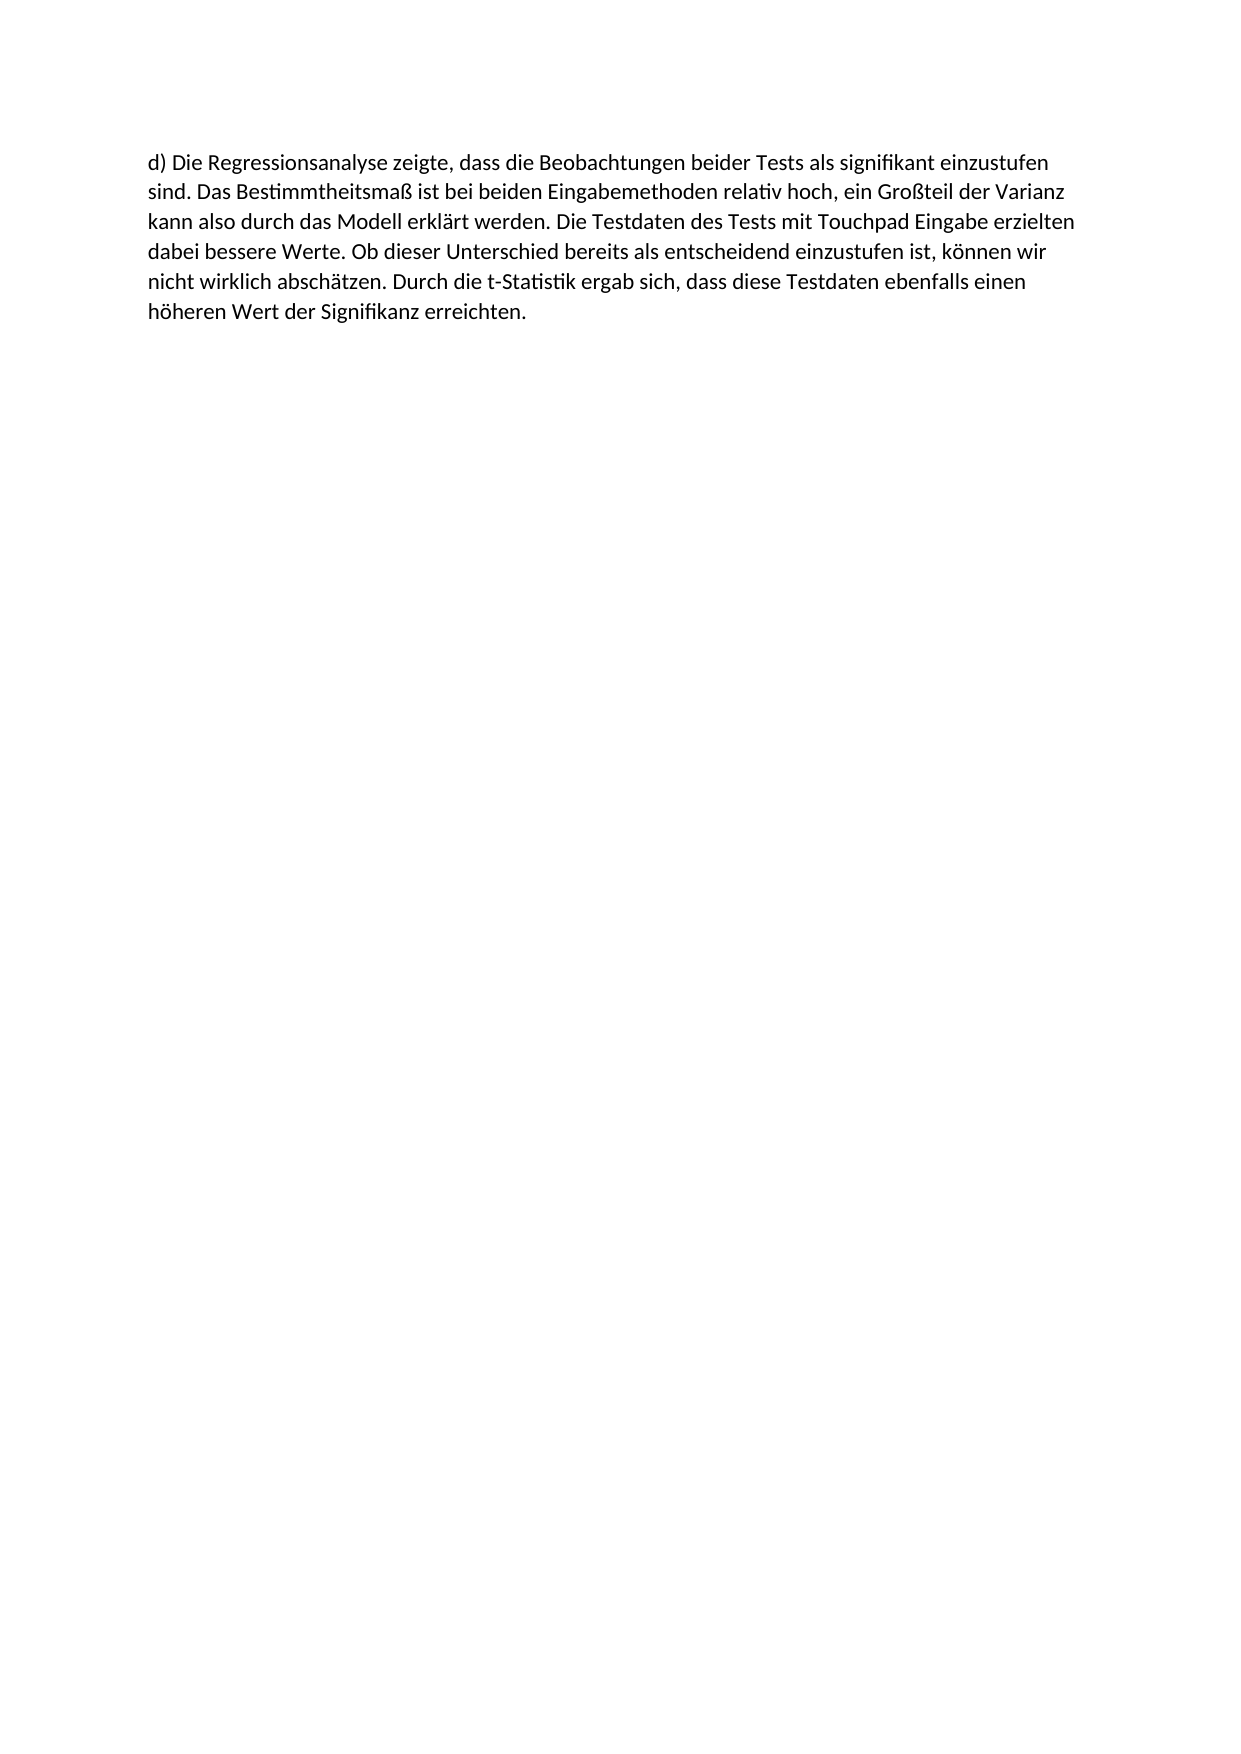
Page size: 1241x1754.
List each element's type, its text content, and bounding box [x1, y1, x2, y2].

text d) Die Regressionsanalyse zeigte, dass die Beobachtungen beider Tests als signifikant einzustufen sind. Das Bestimmtheitsmaß ist bei beiden Eingabemethoden relativ hoch, ein Großteil der Varianz kann also durch das Modell erklärt werden. Die Testdaten des Tests mit Touchpad Eingabe erzielten dabei bessere Werte. Ob dieser Unterschied bereits als entscheidend einzustufen ist, können wir nicht wirklich abschätzen. Durch die t-Statistik ergab sich, dass diese Testdaten ebenfalls einen höheren Wert der Signifikanz erreichten. [148, 148, 1093, 325]
